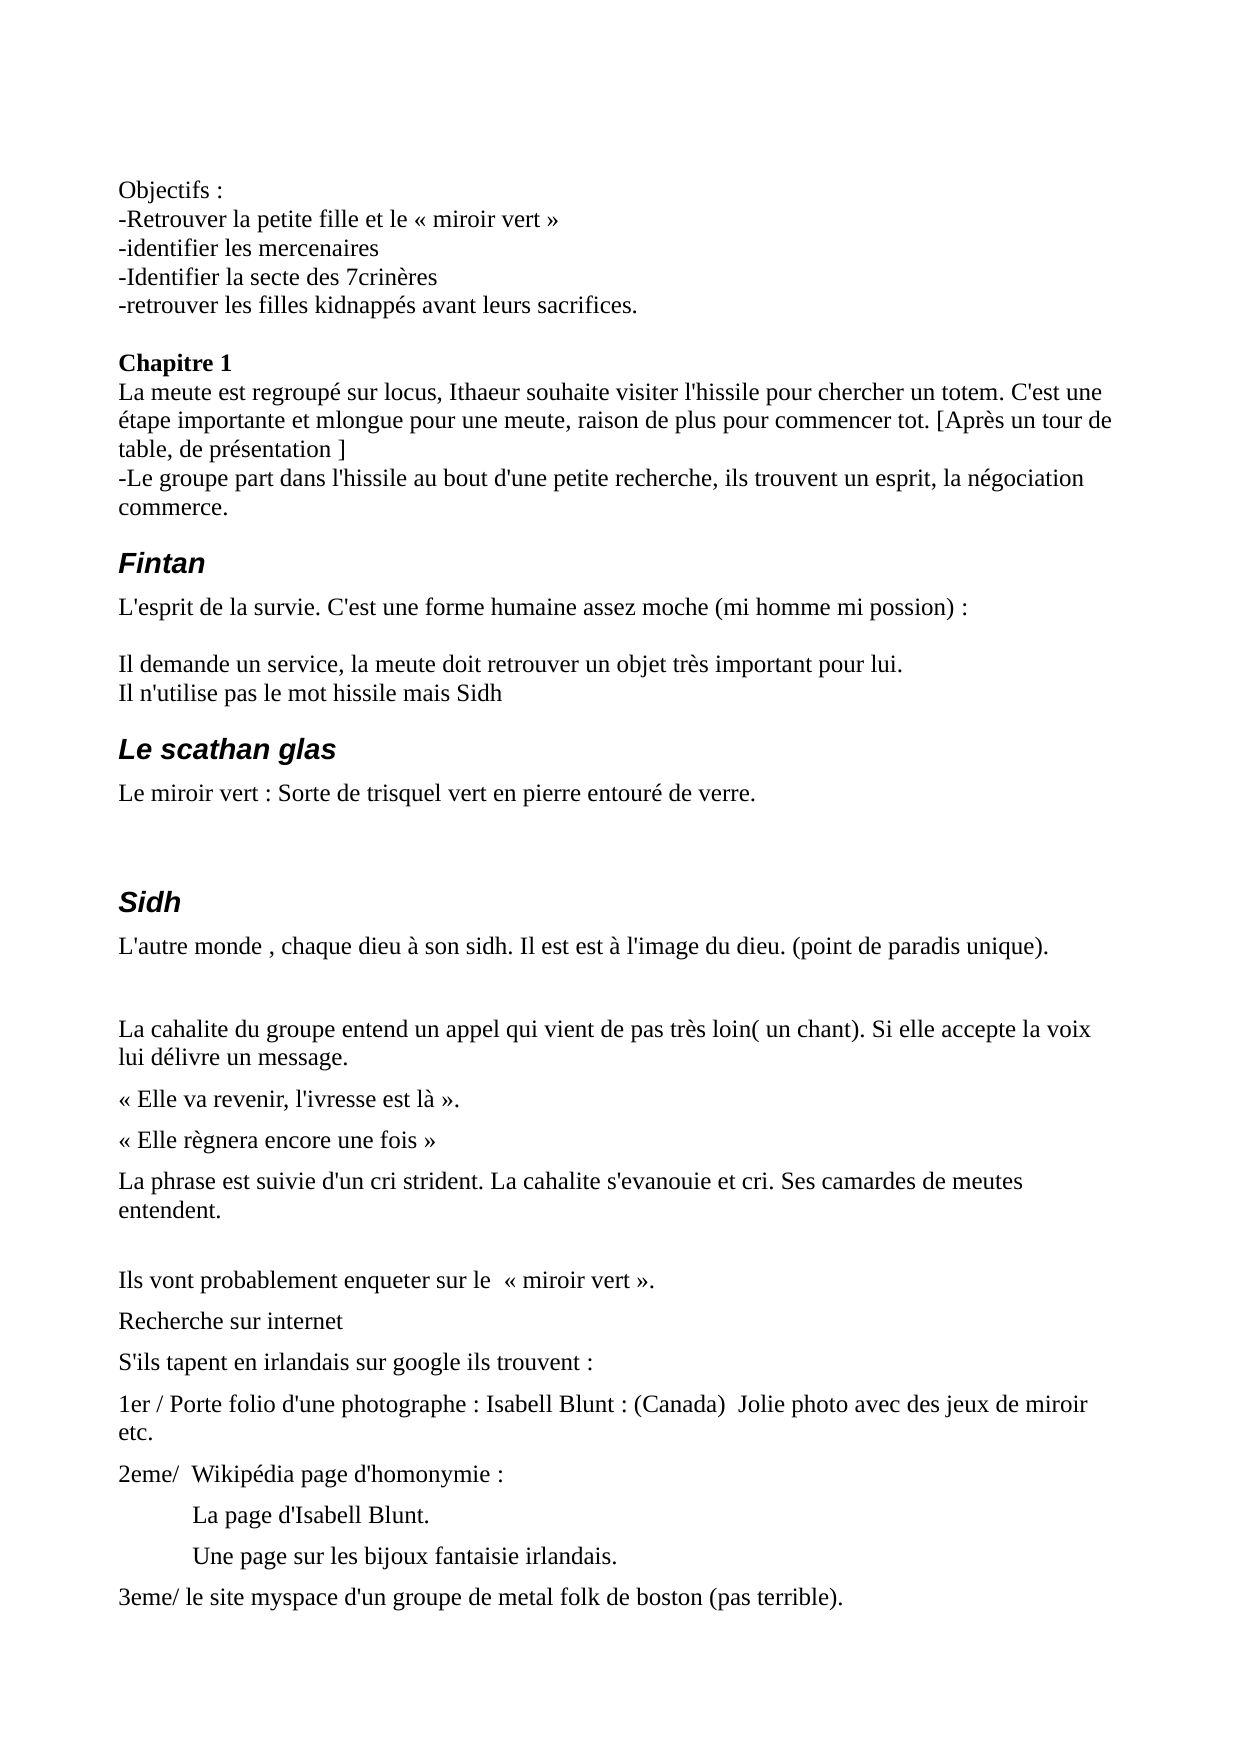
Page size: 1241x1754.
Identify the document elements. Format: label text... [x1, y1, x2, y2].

text -Identifier la secte des 7crinères [118, 262, 1122, 291]
text 1er / Porte folio d'une photographe : Isabell Blunt : (Canada) Jolie photo avec des jeux de miroir etc. [118, 1389, 1122, 1446]
text L'autre monde , chaque dieu à son sidh. Il est est à l'image du dieu. (point de paradis unique). [118, 931, 1122, 960]
text 3eme/ le site myspace d'un groupe de metal folk de boston (pas terrible). [118, 1582, 1122, 1611]
text 2eme/ Wikipédia page d'homonymie : [118, 1459, 1122, 1487]
text « Elle va revenir, l'ivresse est là ». [118, 1084, 1122, 1112]
subtitle Fintan [118, 546, 1122, 579]
text -Le groupe part dans l'hissile au bout d'une petite recherche, ils trouvent un esprit, la négociation commerce. [118, 463, 1122, 521]
text La phrase est suivie d'un cri strident. La cahalite s'evanouie et cri. Ses camardes de meutes entendent. [118, 1166, 1122, 1224]
text Recherche sur internet [118, 1306, 1122, 1335]
text -retrouver les filles kidnappés avant leurs sacrifices. [118, 291, 1122, 319]
text Ils vont probablement enqueter sur le « miroir vert ». [118, 1236, 1122, 1294]
text S'ils tapent en irlandais sur google ils trouvent : [118, 1347, 1122, 1376]
text « Elle règnera encore une fois » [118, 1125, 1122, 1154]
text Le miroir vert : Sorte de trisquel vert en pierre entouré de verre. [118, 778, 1122, 806]
text Il n'utilise pas le mot hissile mais Sidh [118, 678, 1122, 707]
subtitle Sidh [118, 885, 1122, 919]
text La page d'Isabell Blunt. [118, 1500, 1122, 1529]
text -Retrouver la petite fille et le « miroir vert » [118, 204, 1122, 233]
text L'esprit de la survie. C'est une forme humaine assez moche (mi homme mi possion) : [118, 592, 1122, 620]
subtitle Le scathan glas [118, 732, 1122, 765]
text -identifier les mercenaires [118, 233, 1122, 262]
text Objectifs : [118, 176, 1122, 204]
text La cahalite du groupe entend un appel qui vient de pas très loin( un chant). Si elle accepte la voix lui délivre un message. [118, 1014, 1122, 1071]
text La meute est regroupé sur locus, Ithaeur souhaite visiter l'hissile pour chercher un totem. C'est une étape importante et mlongue pour une meute, raison de plus pour commencer tot. [Après un tour de table, de présentation ] [118, 377, 1122, 463]
text Une page sur les bijoux fantaisie irlandais. [118, 1541, 1122, 1570]
text Chapitre 1 [118, 348, 1122, 377]
text Il demande un service, la meute doit retrouver un objet très important pour lui. [118, 649, 1122, 678]
